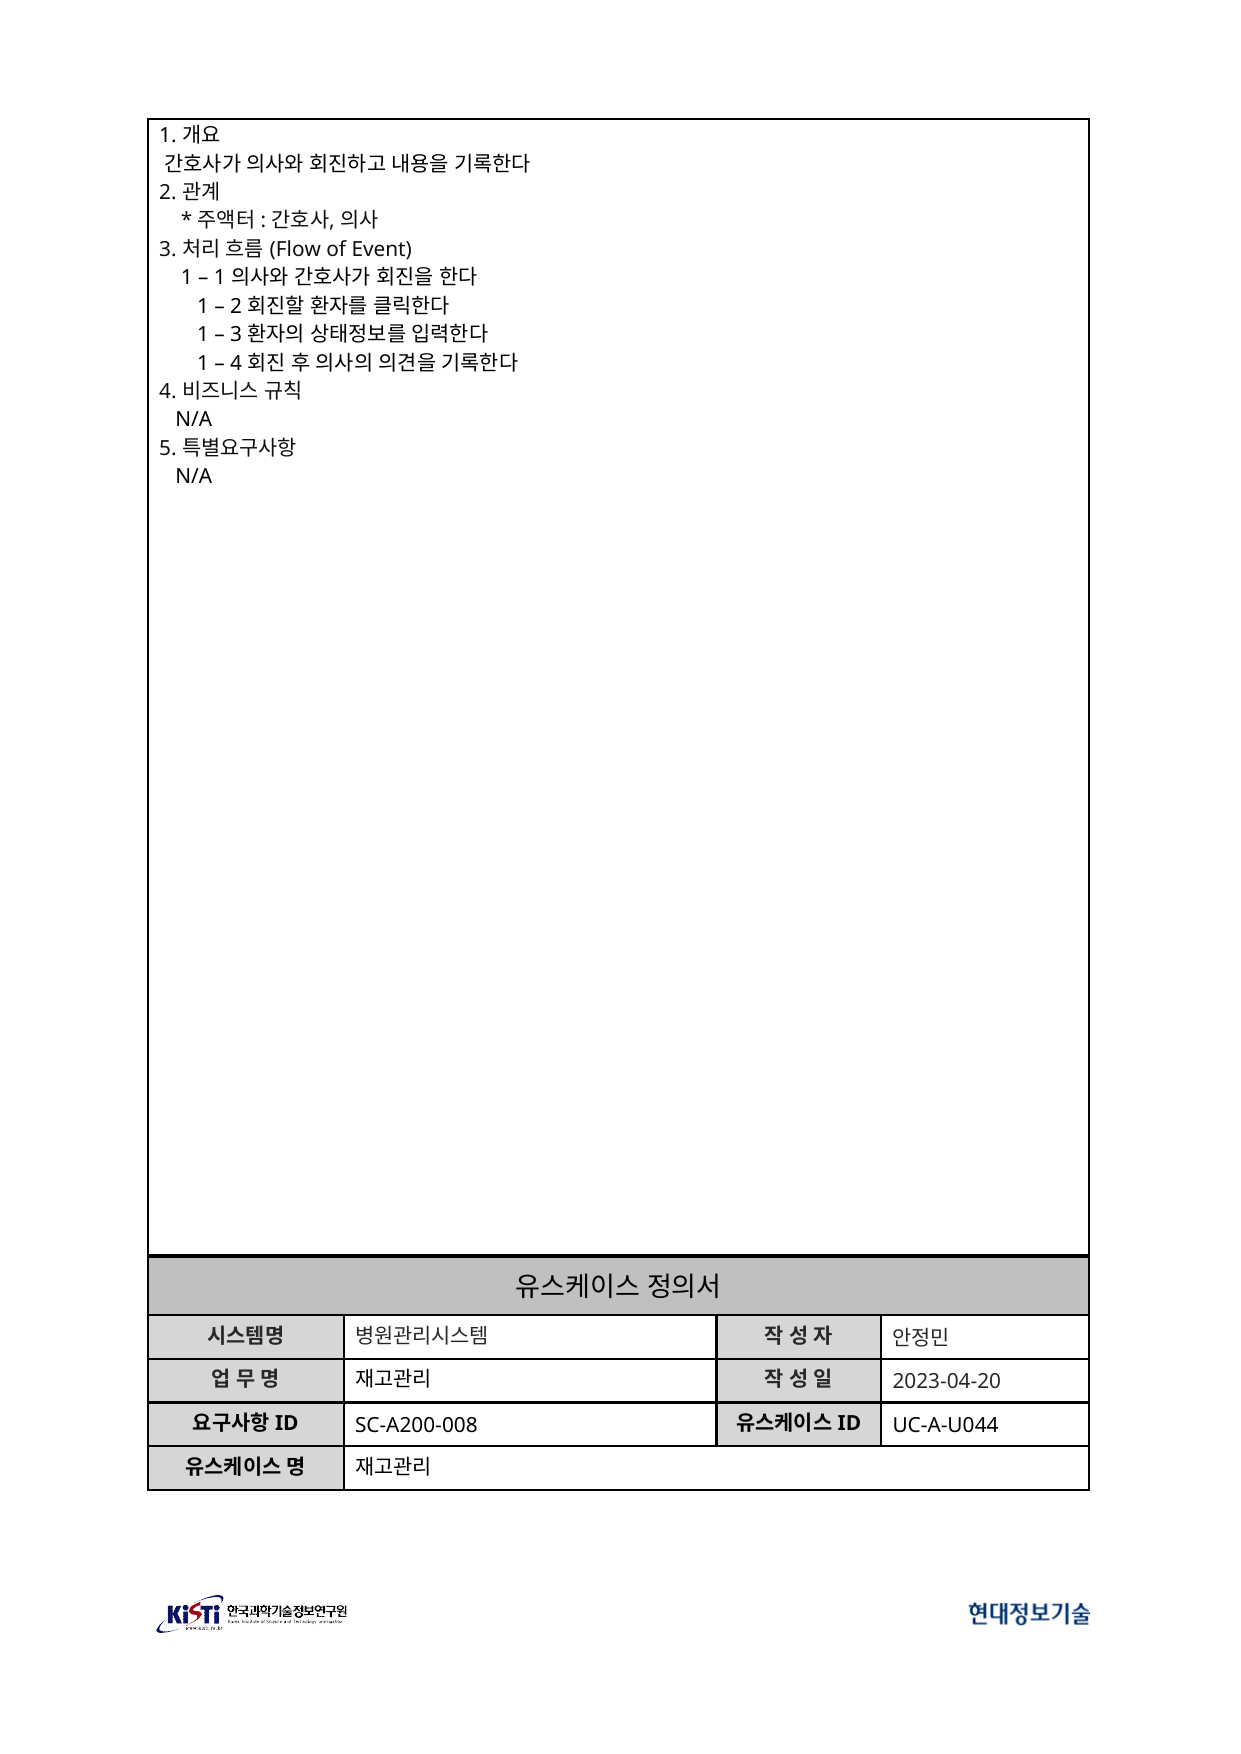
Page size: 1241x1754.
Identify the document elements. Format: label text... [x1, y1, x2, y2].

table_cell 요구사항 ID [149, 1404, 343, 1445]
table_cell 안정민 [882, 1316, 1088, 1358]
table_cell 2023-04-20 [882, 1360, 1088, 1401]
table_cell 유스케이스 ID [718, 1404, 880, 1445]
table_cell 업 무 명 [149, 1360, 343, 1401]
table_header 유스케이스 정의서 [149, 1258, 1088, 1314]
table_cell 병원관리시스템 [345, 1316, 715, 1358]
table_cell SC-A200-008 [345, 1404, 715, 1445]
table_cell 재고관리 [345, 1447, 1088, 1489]
table_cell UC-A-U044 [882, 1404, 1088, 1445]
table_cell 작 성 자 [718, 1316, 880, 1358]
table_cell 1. 개요 간호사가 의사와 회진하고 내용을 기록한다 2. 관계 * 주액터 : 간호사, 의사 3. 처리 흐름 (Flow of Event) 1 – 1 의사와 간호사가 회진을 한다 1 – 2 회진할 환자를 클릭한다 1 – 3 환자의 상태정보를 입력한다 1 – 4 회진 후 의사의 의견을 기록한다 4. 비즈니스 규칙 N/A 5. 특별요구사항 N/A [149, 120, 1088, 1253]
picture [156, 1595, 347, 1633]
table_cell 작 성 일 [718, 1360, 880, 1401]
picture [968, 1602, 1091, 1626]
table_cell 유스케이스 명 [149, 1447, 343, 1489]
table_cell 시스템명 [149, 1316, 343, 1358]
table_cell 재고관리 [345, 1360, 715, 1401]
